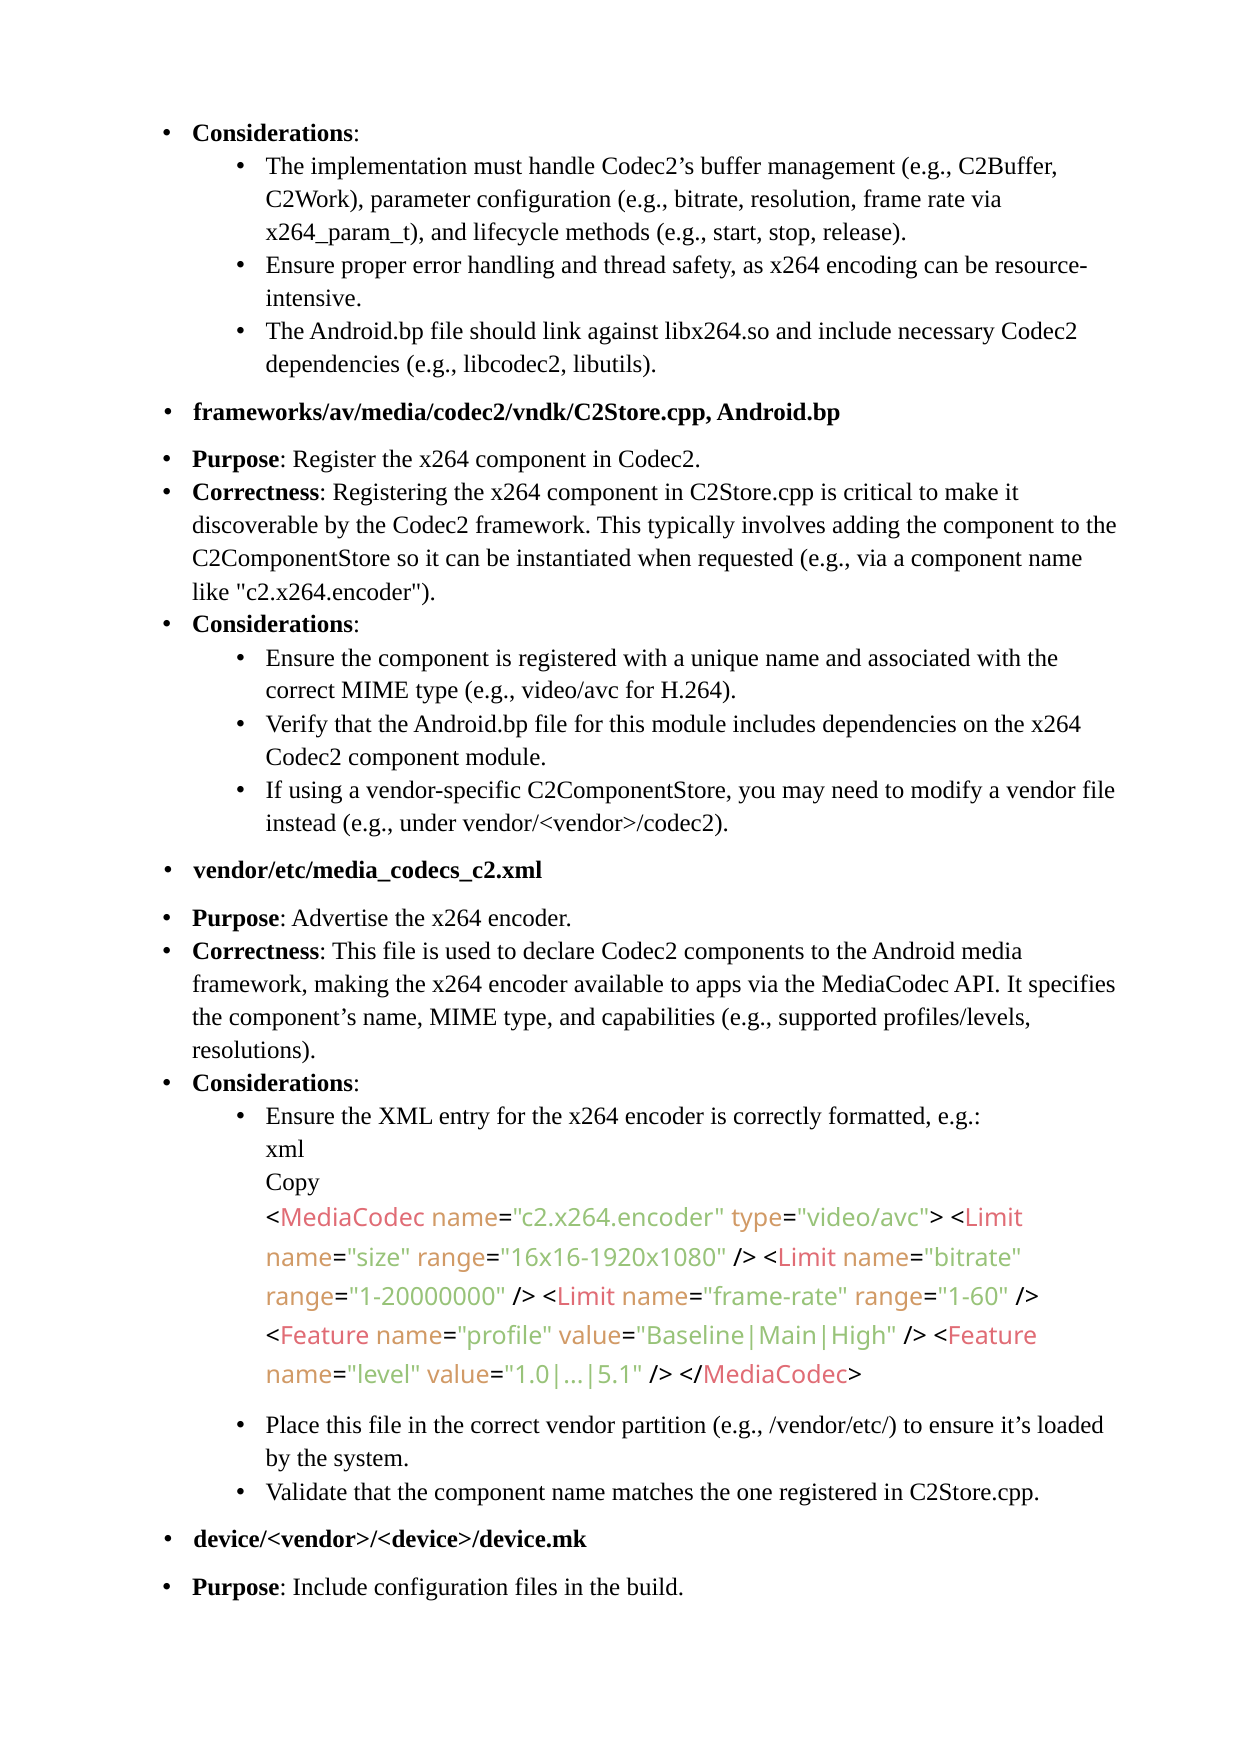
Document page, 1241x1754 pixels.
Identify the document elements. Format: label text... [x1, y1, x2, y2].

list device/<vendor>/<device>/device.mk [164, 1524, 1122, 1553]
list Purpose: Include configuration files in the build. [162, 1572, 1122, 1601]
list Considerations: [162, 118, 1122, 147]
list Ensure the component is registered with a unique name and associated with the correct MIME type (e.g., video/avc for H.264). [236, 643, 1122, 704]
list Ensure the XML entry for the x264 encoder is correctly formatted, e.g.: [236, 1101, 1122, 1130]
list Correctness: This file is used to declare Codec2 components to the Android media framework, making the x264 encoder available to apps via the MediaCodec API. It specifies the component’s name, MIME type, and capabilities (e.g., supported profiles/levels, resolutions). [162, 936, 1122, 1064]
list If using a vendor-specific C2ComponentStore, you may need to modify a vendor file instead (e.g., under vendor/<vendor>/codec2). [236, 775, 1122, 836]
list vendor/etc/media_codecs_c2.xml [164, 855, 1122, 884]
list Purpose: Advertise the x264 encoder. [162, 903, 1122, 932]
list Verify that the Android.bp file for this module includes dependencies on the x264 Codec2 component module. [236, 709, 1122, 770]
list Validate that the component name matches the one registered in C2Store.cpp. [236, 1477, 1122, 1505]
list Correctness: Registering the x264 component in C2Store.cpp is critical to make it discoverable by the Codec2 framework. This typically involves adding the component to the C2ComponentStore so it can be instantiated when requested (e.g., via a component name like "c2.x264.encoder"). [162, 477, 1122, 605]
list Purpose: Register the x264 component in Codec2. [162, 444, 1122, 473]
list frameworks/av/media/codec2/vndk/C2Store.cpp, Android.bp [164, 397, 1122, 426]
list Considerations: [162, 1068, 1122, 1097]
list The Android.bp file should link against libx264.so and include necessary Codec2 dependencies (e.g., libcodec2, libutils). [236, 316, 1122, 378]
list Copy [236, 1167, 1122, 1196]
list <MediaCodec name="c2.x264.encoder" type="video/avc"> <Limit name="size" range="16x16-1920x1080" /> <Limit name="bitrate" range="1-20000000" /> <Limit name="frame-rate" range="1-60" /> <Feature name="profile" value="Baseline|Main|High" /> <Feature name="level" value="1.0|...|5.1" /> </MediaCodec> [236, 1200, 1122, 1391]
list xml [236, 1134, 1122, 1163]
list The implementation must handle Codec2’s buffer management (e.g., C2Buffer, C2Work), parameter configuration (e.g., bitrate, resolution, frame rate via x264_param_t), and lifecycle methods (e.g., start, stop, release). [236, 151, 1122, 246]
list Ensure proper error handling and thread safety, as x264 encoding can be resource-intensive. [236, 250, 1122, 312]
list Place this file in the correct vendor partition (e.g., /vendor/etc/) to ensure it’s loaded by the system. [236, 1411, 1122, 1472]
list Considerations: [162, 609, 1122, 638]
